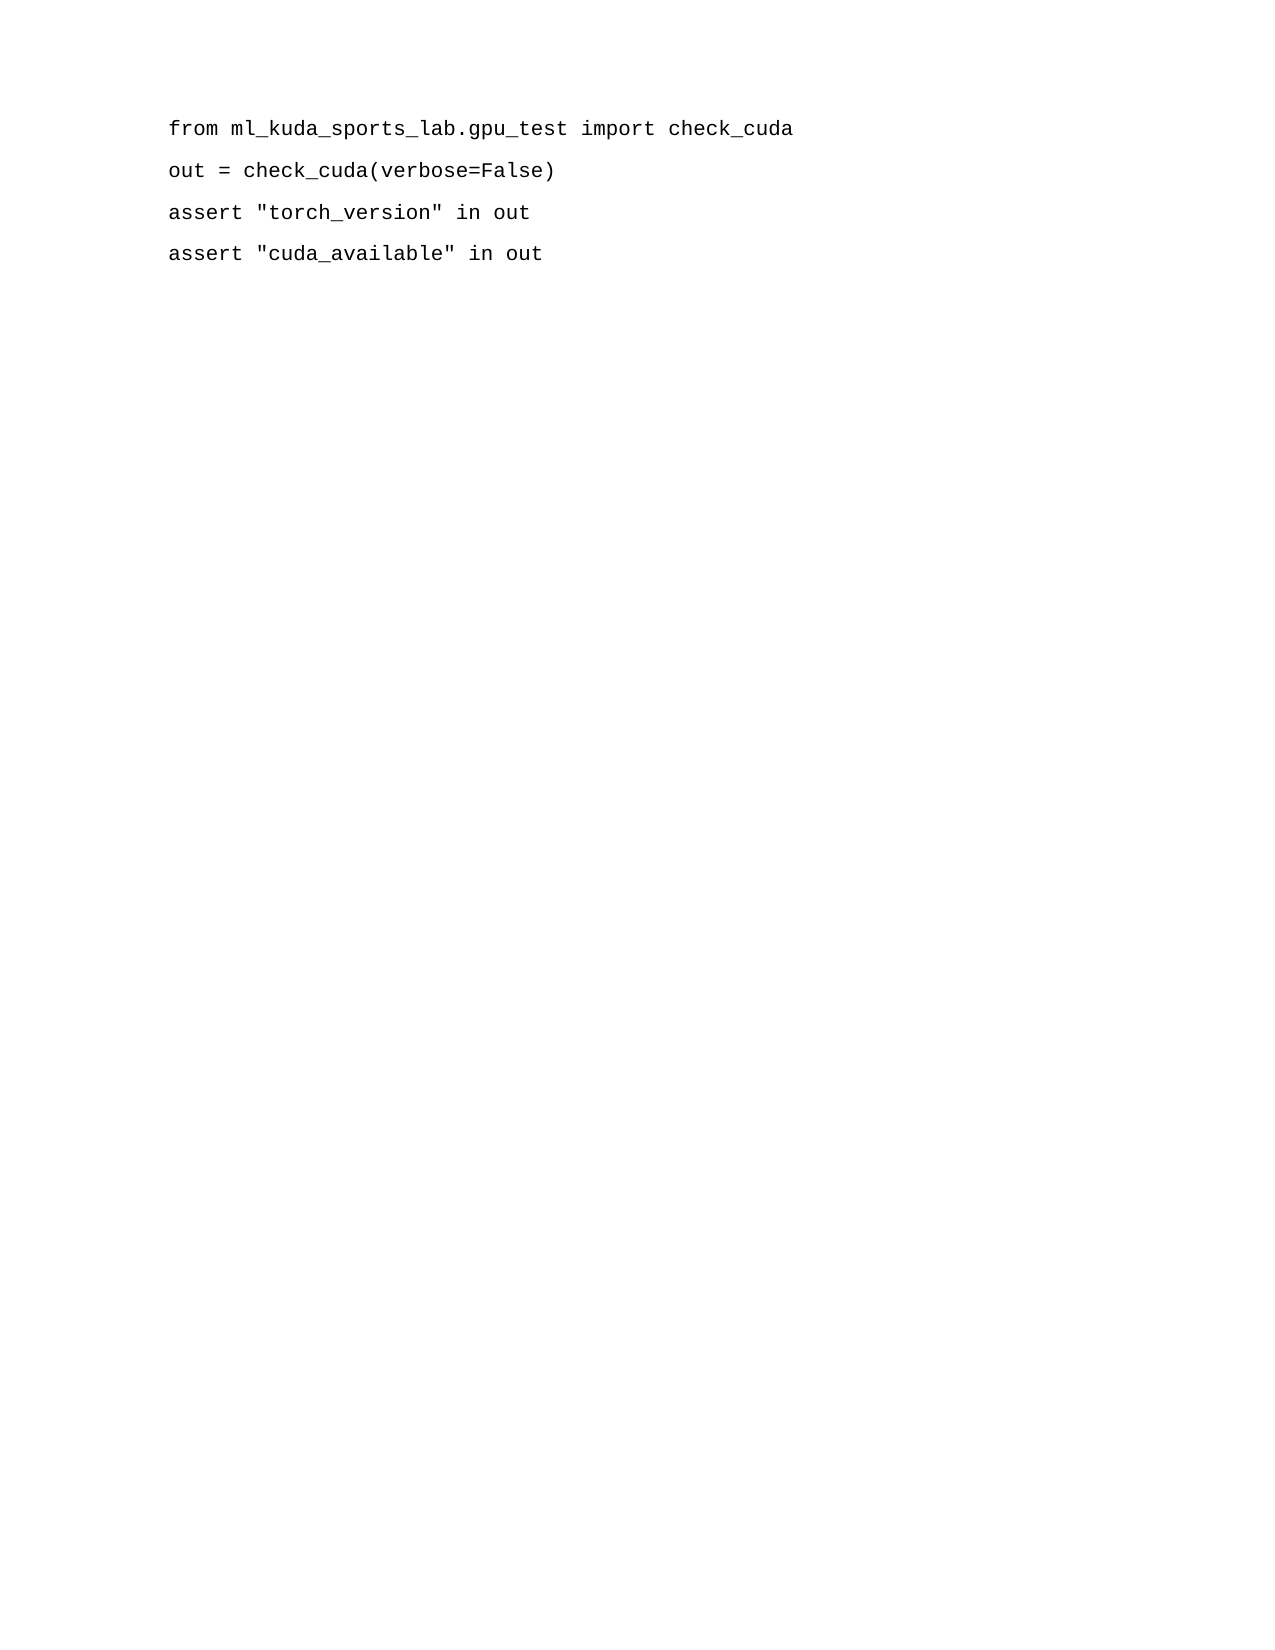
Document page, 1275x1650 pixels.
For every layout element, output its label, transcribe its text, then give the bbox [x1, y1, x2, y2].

text out = check_cuda(verbose=False) [118, 160, 1157, 183]
text assert "torch_version" in out [118, 202, 1157, 225]
text assert "cuda_available" in out [118, 243, 1157, 267]
text from ml_kuda_sports_lab.gpu_test import check_cuda [118, 118, 1157, 142]
